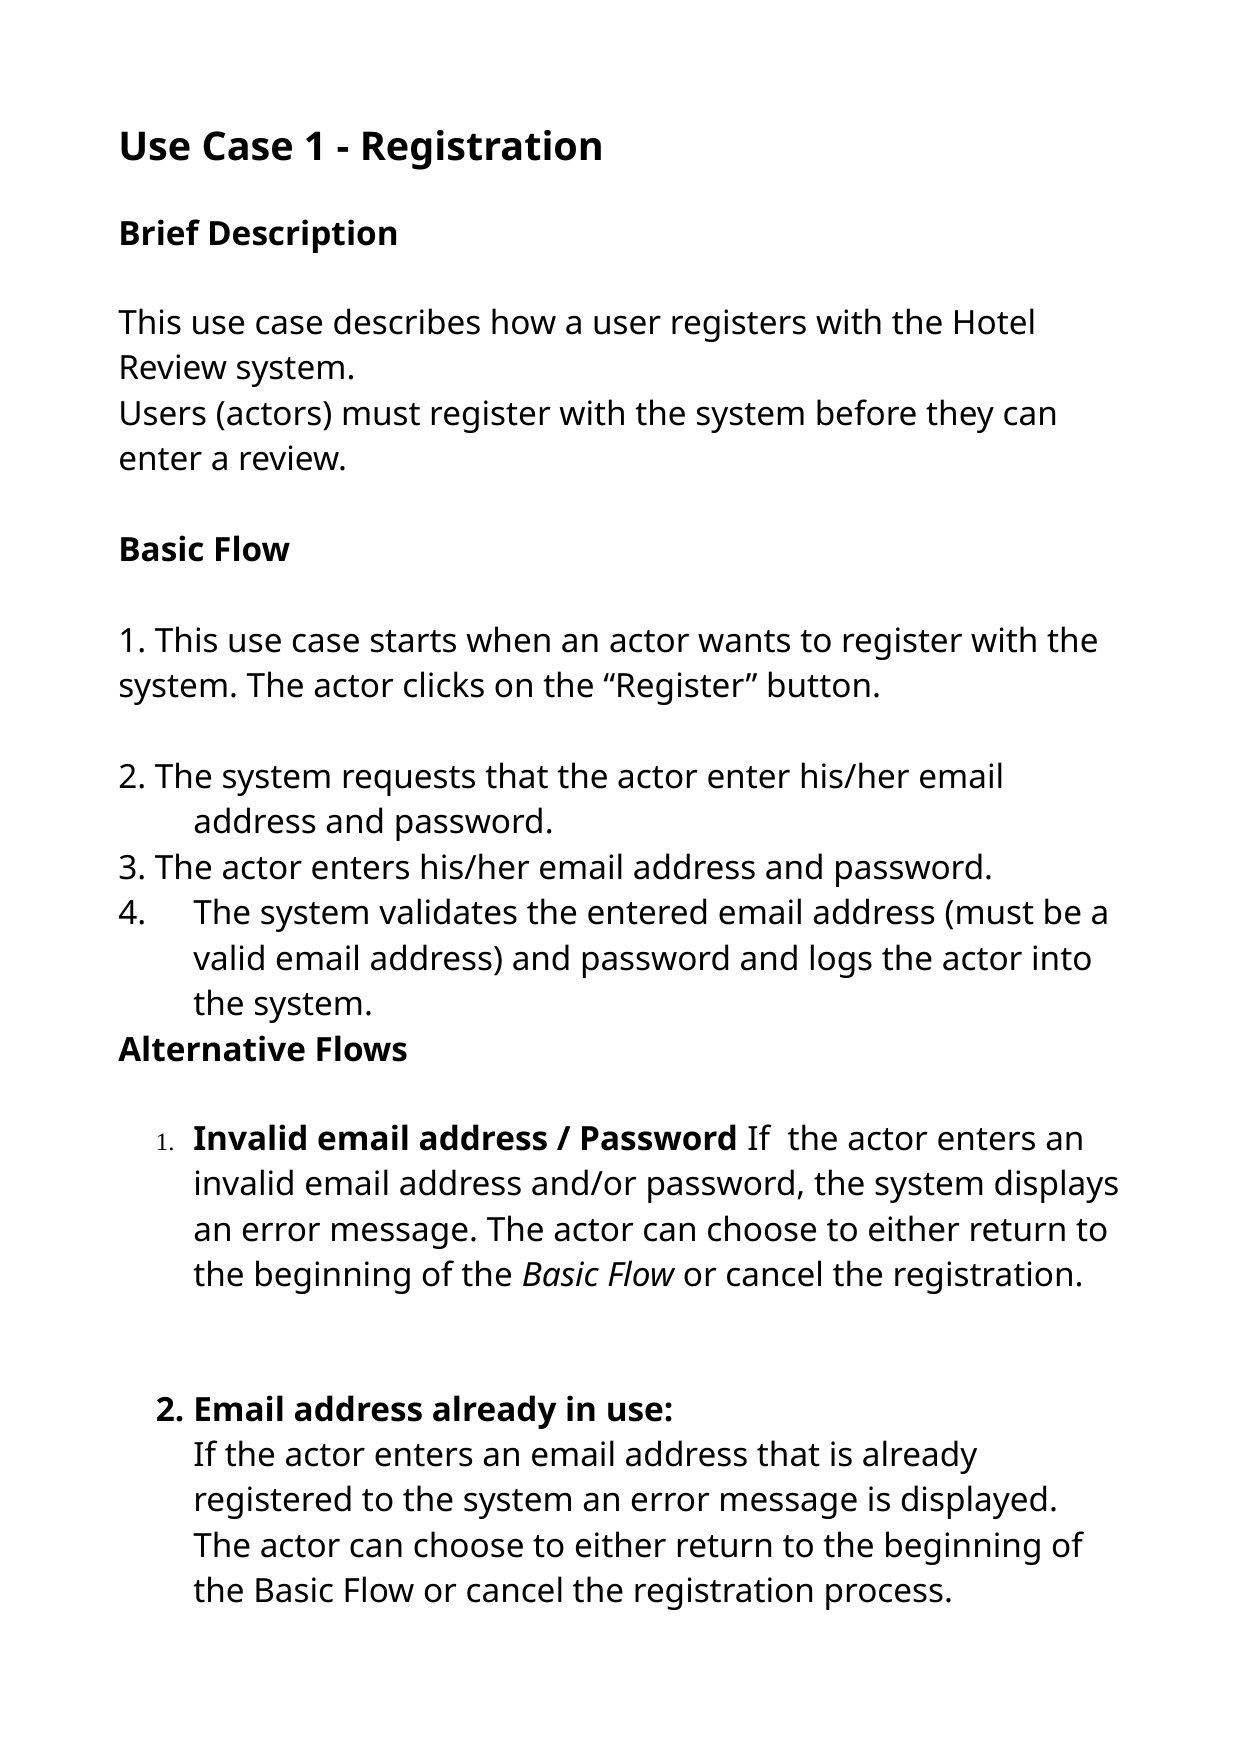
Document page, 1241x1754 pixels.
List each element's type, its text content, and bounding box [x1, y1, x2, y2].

list Email address already in use: [156, 1385, 1122, 1431]
text Basic Flow [118, 526, 1122, 571]
list If the actor enters an email address that is already registered to the system an error message is displayed. The actor can choose to either return to the beginning of the Basic Flow or cancel the registration process. [156, 1431, 1122, 1612]
list The system validates the entered email address (must be a valid email address) and password and logs the actor into the system. [118, 889, 1122, 1025]
text This use case describes how a user registers with the Hotel Review system. [118, 299, 1122, 389]
text Use Case 1 - Registration [118, 118, 1122, 172]
text Brief Description [118, 209, 1122, 255]
text Alternative Flows [118, 1025, 1122, 1071]
text 2. The system requests that the actor enter his/her email address and password. [118, 753, 1122, 844]
text Users (actors) must register with the system before they can enter a review. [118, 389, 1122, 480]
text 3. The actor enters his/her email address and password. [118, 844, 1122, 889]
text 1. This use case starts when an actor wants to register with the system. The actor clicks on the “Register” button. [118, 617, 1122, 707]
list Invalid email address / Password If the actor enters an invalid email address and/or password, the system displays an error message. The actor can choose to either return to the beginning of the Basic Flow or cancel the registration. [156, 1114, 1122, 1296]
